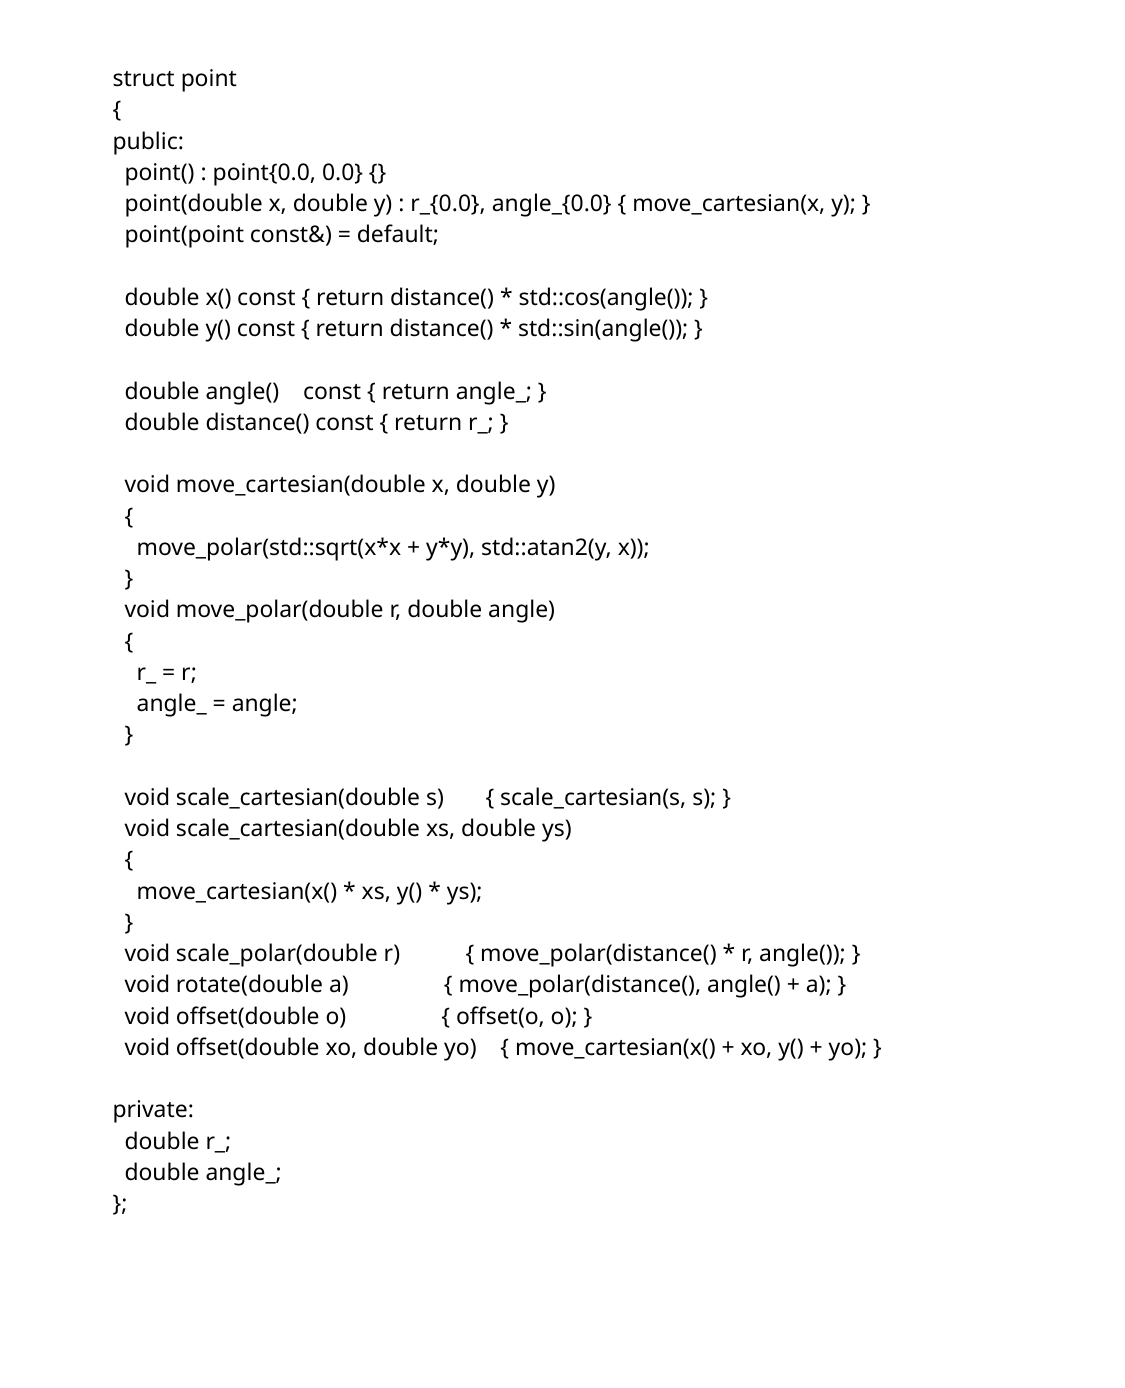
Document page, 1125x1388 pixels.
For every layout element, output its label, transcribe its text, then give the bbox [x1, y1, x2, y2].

text public: [112, 124, 1012, 156]
text point(double x, double y) : r_{0.0}, angle_{0.0} { move_cartesian(x, y); } [112, 187, 1012, 218]
text r_ = r; [112, 656, 1012, 687]
text point() : point{0.0, 0.0} {} [112, 156, 1012, 187]
text double x() const { return distance() * std::cos(angle()); } [112, 281, 1012, 312]
text void scale_polar(double r) { move_polar(distance() * r, angle()); } [112, 937, 1012, 968]
text double y() const { return distance() * std::sin(angle()); } [112, 312, 1012, 343]
text double angle_; [112, 1156, 1012, 1187]
text void move_cartesian(double x, double y) [112, 468, 1012, 499]
text struct point [112, 62, 1012, 93]
text double angle() const { return angle_; } [112, 374, 1012, 406]
text private: [112, 1093, 1012, 1124]
text } [112, 562, 1012, 593]
text void move_polar(double r, double angle) [112, 593, 1012, 624]
text { [112, 624, 1012, 656]
text void offset(double o) { offset(o, o); } [112, 999, 1012, 1031]
text double r_; [112, 1124, 1012, 1156]
text } [112, 906, 1012, 937]
text void scale_cartesian(double s) { scale_cartesian(s, s); } [112, 781, 1012, 812]
text double distance() const { return r_; } [112, 406, 1012, 437]
text void rotate(double a) { move_polar(distance(), angle() + a); } [112, 968, 1012, 999]
text } [112, 718, 1012, 749]
text point(point const&) = default; [112, 218, 1012, 249]
text }; [112, 1187, 1012, 1218]
text angle_ = angle; [112, 687, 1012, 718]
text move_cartesian(x() * xs, y() * ys); [112, 874, 1012, 906]
text void offset(double xo, double yo) { move_cartesian(x() + xo, y() + yo); } [112, 1031, 1012, 1062]
text { [112, 499, 1012, 531]
text void scale_cartesian(double xs, double ys) [112, 812, 1012, 843]
text { [112, 93, 1012, 124]
text { [112, 843, 1012, 874]
text move_polar(std::sqrt(x*x + y*y), std::atan2(y, x)); [112, 531, 1012, 562]
